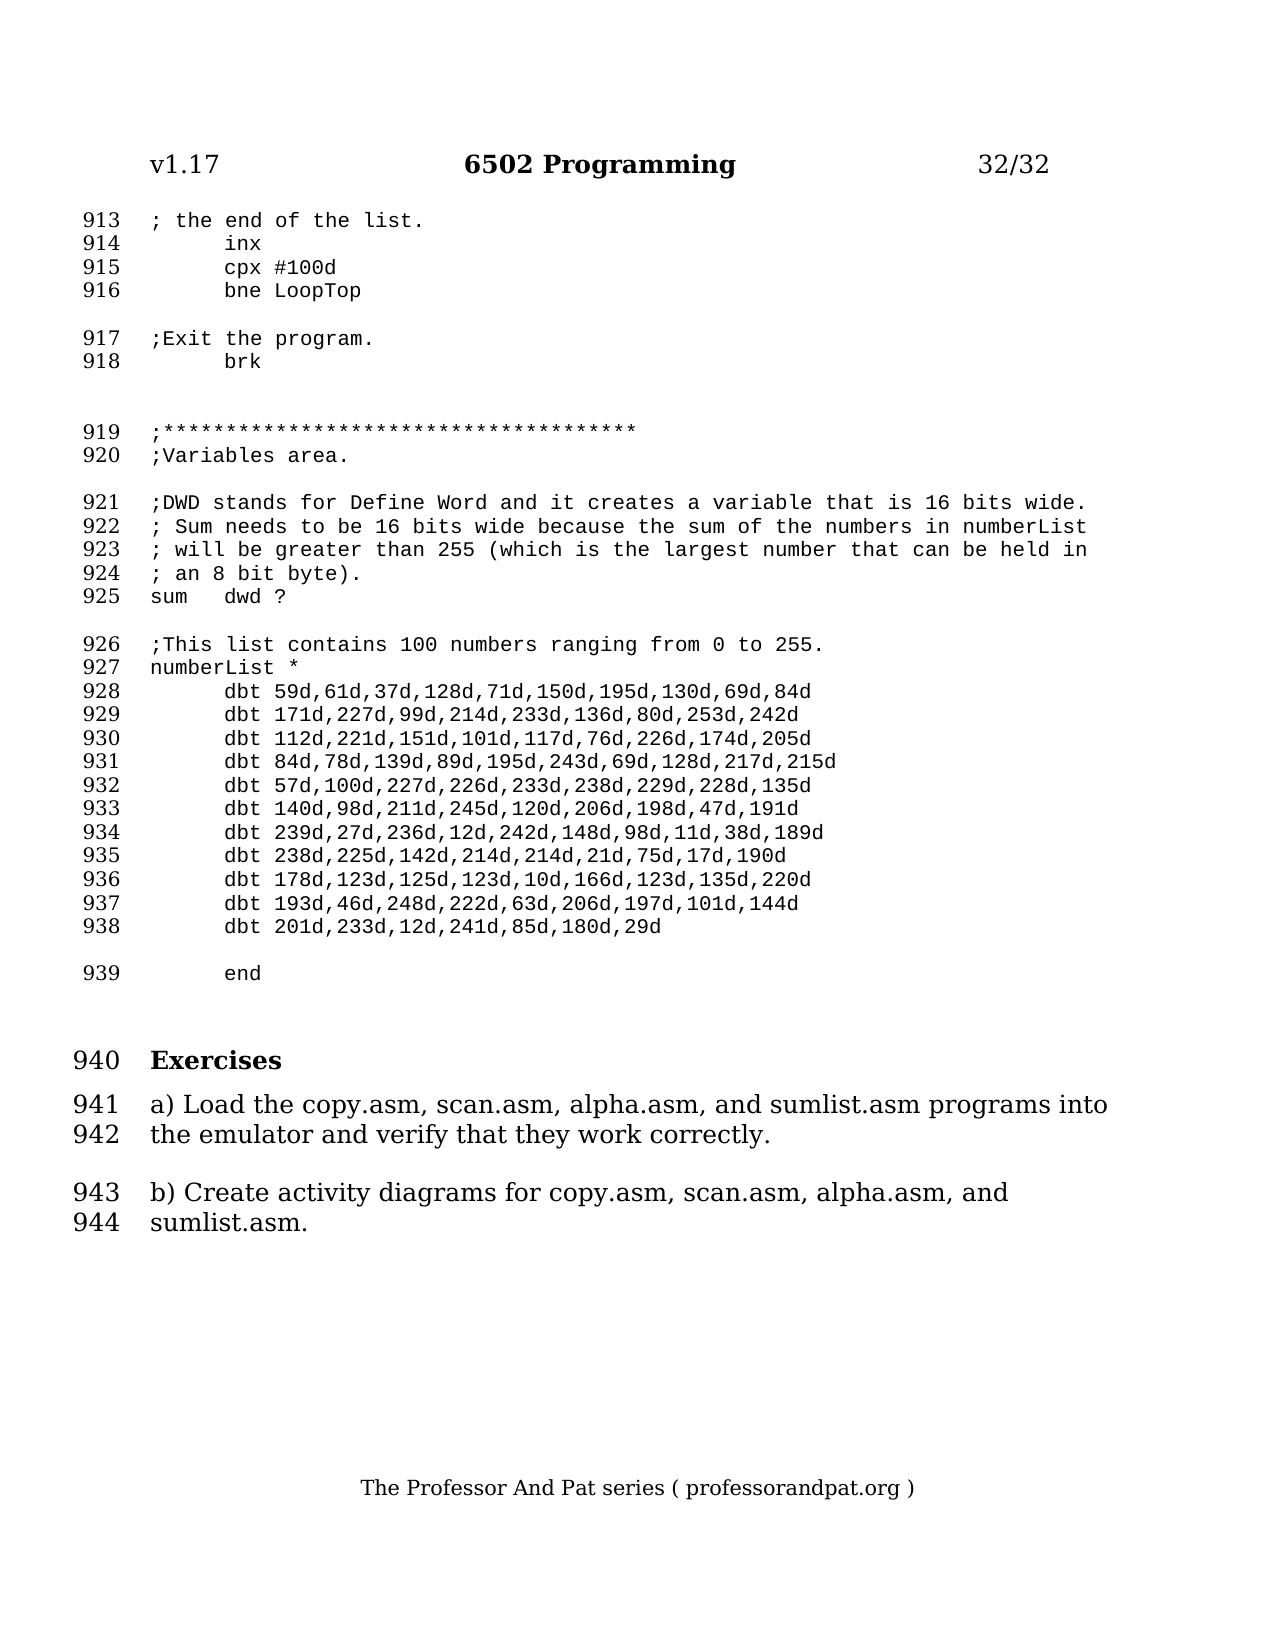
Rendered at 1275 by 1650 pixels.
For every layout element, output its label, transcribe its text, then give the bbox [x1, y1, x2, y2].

text ;This list contains 100 numbers ranging from 0 to 255. [150, 634, 1125, 657]
text dbt 57d,100d,227d,226d,233d,238d,229d,228d,135d [150, 775, 1125, 798]
text brk [150, 351, 1125, 375]
text dbt 193d,46d,248d,222d,63d,206d,197d,101d,144d [150, 893, 1125, 916]
text ;Exit the program. [150, 328, 1125, 351]
text ; Sum needs to be 16 bits wide because the sum of the numbers in numberList [150, 516, 1125, 539]
text ; will be greater than 255 (which is the largest number that can be held in [150, 539, 1125, 563]
text a) Load the copy.asm, scan.asm, alpha.asm, and sumlist.asm programs into the emulator and verify that they work correctly. [150, 1091, 1125, 1149]
text ;DWD stands for Define Word and it creates a variable that is 16 bits wide. [150, 492, 1125, 516]
text dbt 171d,227d,99d,214d,233d,136d,80d,253d,242d [150, 704, 1125, 728]
text b) Create activity diagrams for copy.asm, scan.asm, alpha.asm, and sumlist.asm. [150, 1178, 1125, 1237]
text ; an 8 bit byte). [150, 563, 1125, 587]
text ;Variables area. [150, 445, 1125, 469]
text dbt 239d,27d,236d,12d,242d,148d,98d,11d,38d,189d [150, 822, 1125, 846]
text ; the end of the list. [150, 210, 1125, 233]
text cpx #100d [150, 257, 1125, 281]
text numberList * [150, 657, 1125, 681]
text dbt 201d,233d,12d,241d,85d,180d,29d [150, 916, 1125, 940]
text dbt 84d,78d,139d,89d,195d,243d,69d,128d,217d,215d [150, 751, 1125, 775]
text dbt 112d,221d,151d,101d,117d,76d,226d,174d,205d [150, 728, 1125, 751]
text dbt 59d,61d,37d,128d,71d,150d,195d,130d,69d,84d [150, 681, 1125, 704]
text dbt 178d,123d,125d,123d,10d,166d,123d,135d,220d [150, 869, 1125, 893]
text dbt 140d,98d,211d,245d,120d,206d,198d,47d,191d [150, 798, 1125, 822]
text sum dwd ? [150, 587, 1125, 610]
text bne LoopTop [150, 281, 1125, 304]
text ;************************************** [150, 422, 1125, 445]
subtitle Exercises [150, 1046, 1125, 1076]
text inx [150, 233, 1125, 257]
text end [150, 963, 1125, 987]
text dbt 238d,225d,142d,214d,214d,21d,75d,17d,190d [150, 846, 1125, 869]
